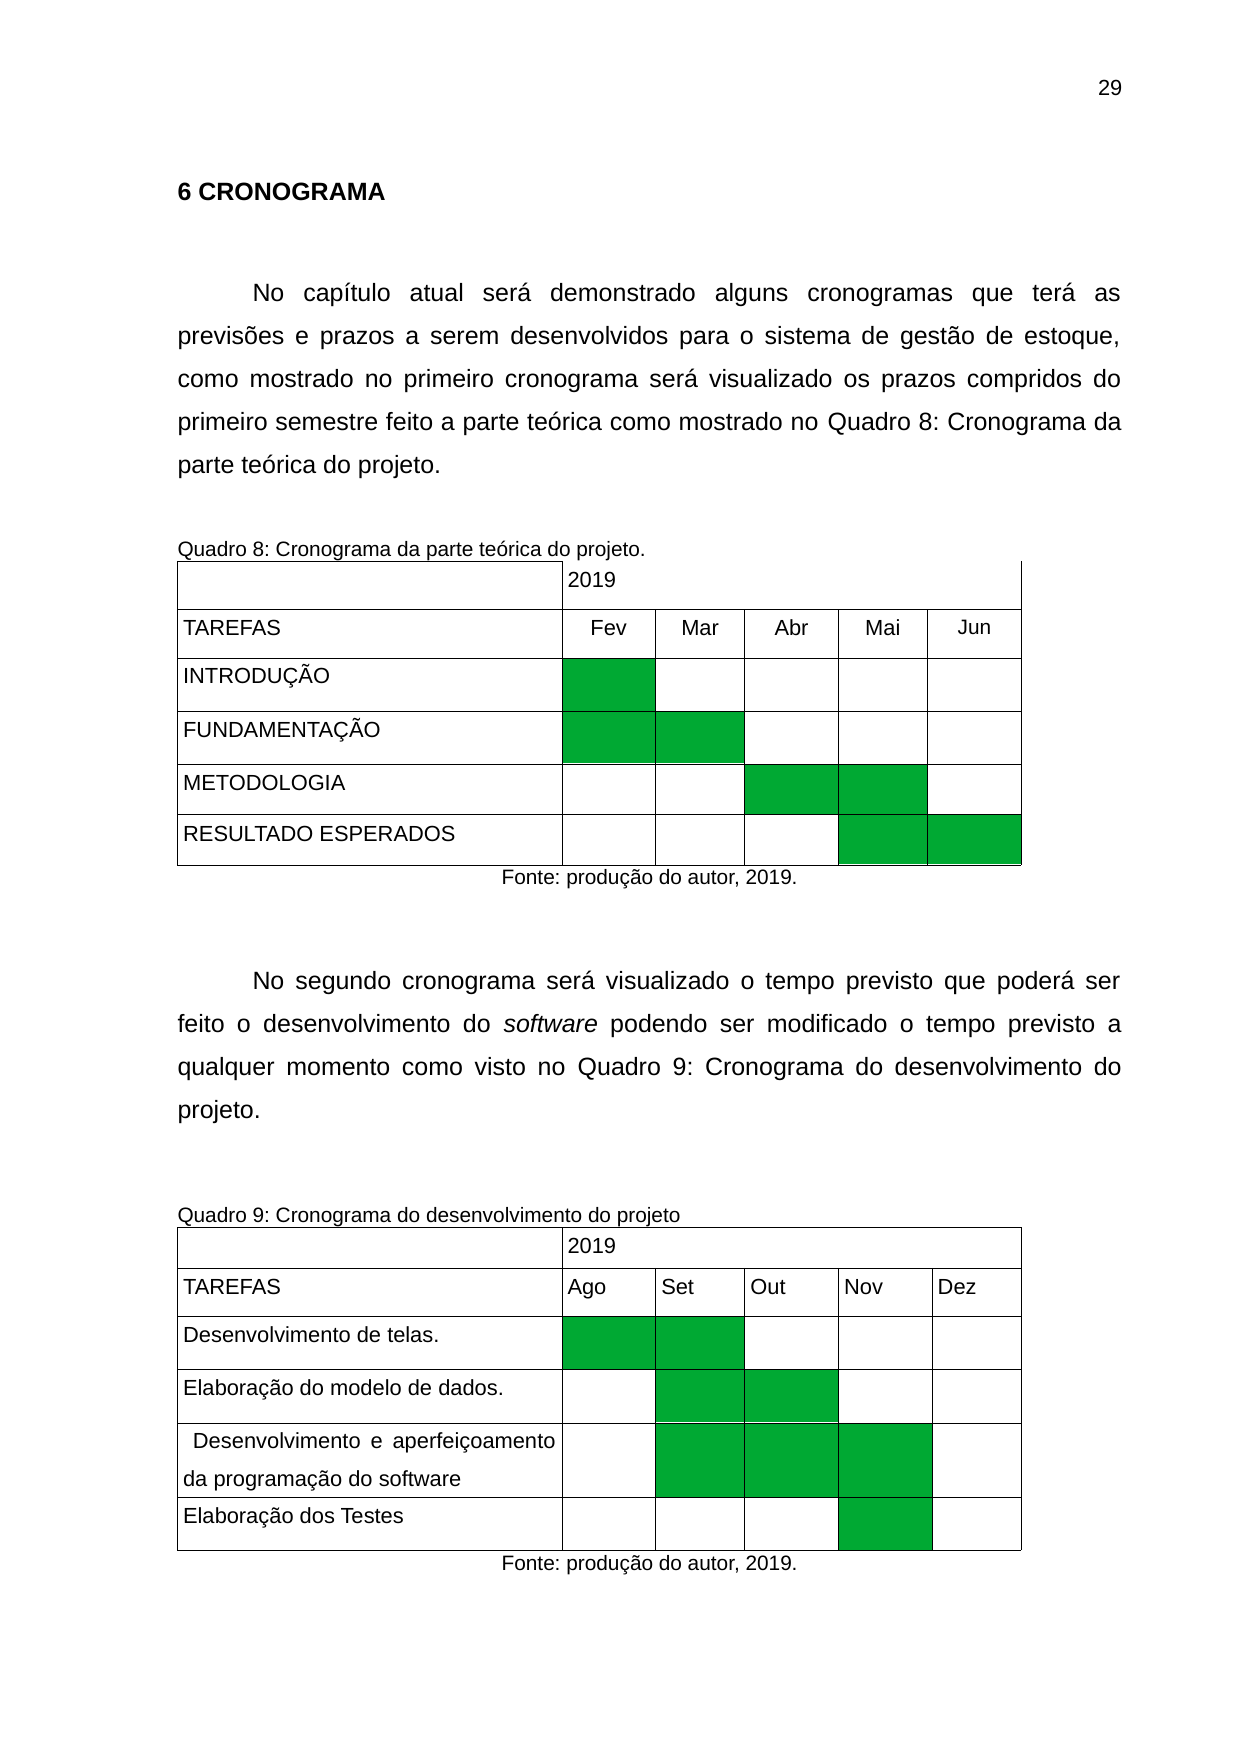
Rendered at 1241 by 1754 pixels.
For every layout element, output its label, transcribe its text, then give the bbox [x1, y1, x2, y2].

table_cell FUNDAMENTAÇÃO [178, 712, 562, 763]
text Fonte: produção do autor, 2019. [177, 1550, 1122, 1574]
table_cell [928, 712, 1021, 763]
table_cell Ago [563, 1269, 655, 1316]
table_cell [839, 1424, 932, 1497]
table_cell [928, 815, 1021, 864]
table_cell [656, 1317, 744, 1369]
table_cell Set [656, 1269, 744, 1316]
table_cell [563, 765, 655, 814]
table_cell [656, 815, 744, 864]
table_cell [656, 659, 744, 711]
table_cell Dez [933, 1269, 1021, 1316]
table_cell [839, 1498, 932, 1550]
table_cell TAREFAS [178, 610, 562, 658]
table_cell TAREFAS [178, 1269, 562, 1316]
table_cell Desenvolvimento e aperfeiçoamento da programação do software [178, 1424, 562, 1497]
table_cell [839, 1370, 932, 1422]
table_cell METODOLOGIA [178, 765, 562, 814]
table_cell [933, 1370, 1021, 1422]
table_cell Out [745, 1269, 838, 1316]
table_cell Fev [563, 610, 655, 658]
table_cell [839, 712, 927, 763]
table_cell [933, 1317, 1021, 1369]
text Fonte: produção do autor, 2019. [177, 864, 1122, 888]
table_cell [839, 815, 927, 864]
table_cell RESULTADO ESPERADOS [178, 815, 562, 864]
table_cell Jun [928, 610, 1021, 658]
table_cell [656, 1498, 744, 1550]
table_cell [745, 815, 838, 864]
table_cell Abr [745, 610, 838, 658]
table_cell [656, 1424, 744, 1497]
table_cell Elaboração dos Testes [178, 1498, 562, 1550]
table_header [178, 562, 562, 609]
table_cell Mar [656, 610, 744, 658]
table_header 2019 [563, 561, 1021, 609]
table_cell Elaboração do modelo de dados. [178, 1370, 562, 1422]
table_cell [928, 765, 1021, 814]
table_cell [839, 659, 927, 711]
table_cell [563, 659, 655, 711]
table_cell [745, 712, 838, 763]
text No segundo cronograma será visualizado o tempo previsto que poderá ser feito o desenvolvimento do software podendo ser modificado o tempo previsto a qualquer momento como visto no Quadro 9: Cronograma do desenvolvimento do projeto. [177, 966, 1122, 1124]
table_cell [745, 1498, 838, 1550]
text No capítulo atual será demonstrado alguns cronogramas que terá as previsões e prazos a serem desenvolvidos para o sistema de gestão de estoque, como mostrado no primeiro cronograma será visualizado os prazos compridos do primeiro semestre feito a parte teórica como mostrado no Quadro 8: Cronograma da parte teórica do projeto. [177, 278, 1122, 479]
table_cell [563, 1370, 655, 1422]
table_cell [656, 1370, 744, 1422]
table_cell [745, 1424, 838, 1497]
table_cell [563, 1498, 655, 1550]
table_cell [745, 1370, 838, 1422]
table_cell [563, 815, 655, 864]
table_cell [745, 659, 838, 711]
subtitle 6 CRONOGRAMA [177, 177, 1122, 206]
text Quadro 8: Cronograma da parte teórica do projeto. [177, 537, 1122, 561]
table_header [178, 1228, 562, 1268]
table_cell Desenvolvimento de telas. [178, 1317, 562, 1369]
table_cell [656, 765, 744, 814]
table_cell [563, 1317, 655, 1369]
table_cell Nov [839, 1269, 932, 1316]
table_cell [933, 1498, 1021, 1550]
table_cell INTRODUÇÃO [178, 659, 562, 711]
text Quadro 9: Cronograma do desenvolvimento do projeto [177, 1203, 1122, 1227]
table_cell [563, 1424, 655, 1497]
table_cell [656, 712, 744, 763]
table_cell [839, 765, 927, 814]
table_cell [839, 1317, 932, 1369]
table_cell [928, 659, 1021, 711]
table_cell Mai [839, 610, 927, 658]
table_cell [745, 1317, 838, 1369]
table_cell [933, 1424, 1021, 1497]
table_cell [745, 765, 838, 814]
table_cell [563, 712, 655, 763]
table_header 2019 [563, 1228, 1021, 1268]
